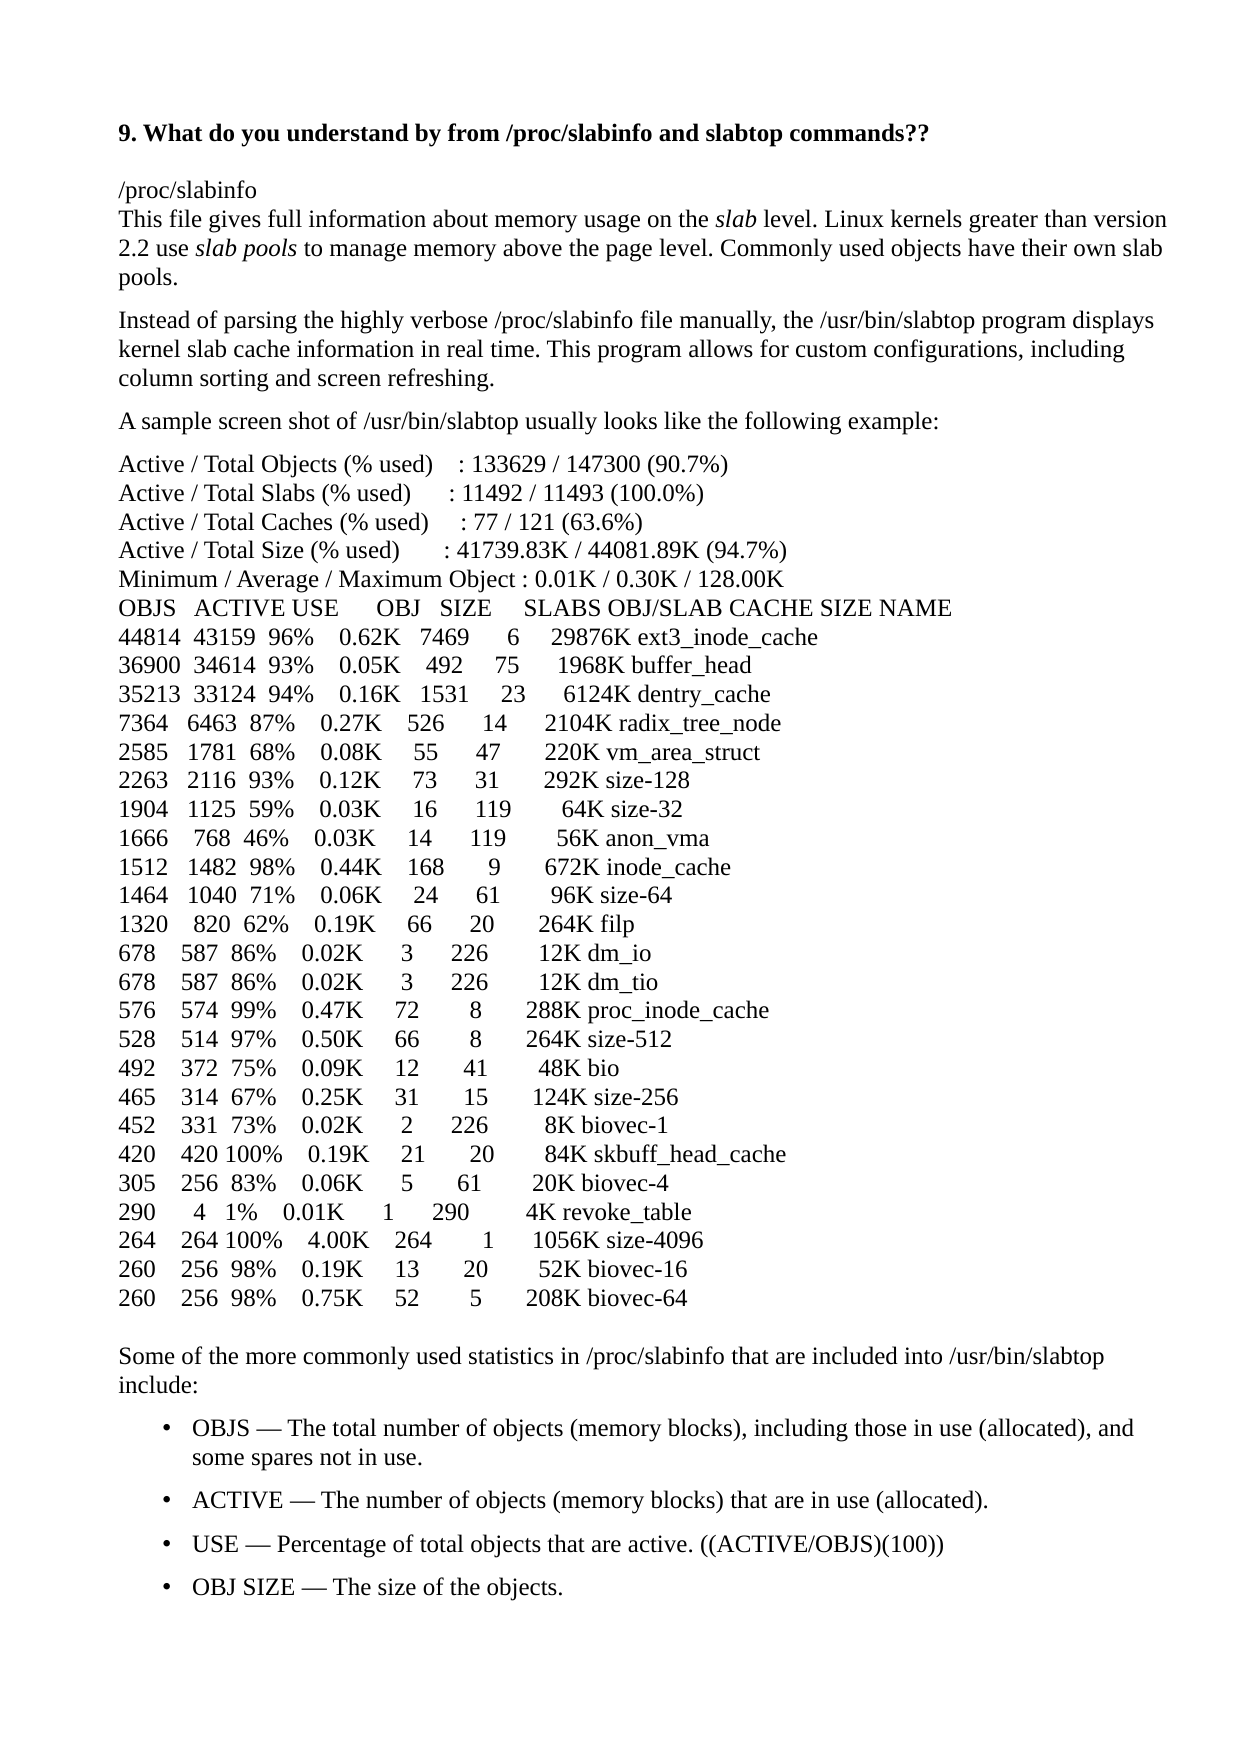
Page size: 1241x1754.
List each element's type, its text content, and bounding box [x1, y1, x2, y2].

text 1904 1125 59% 0.03K 16 119 64K size-32 [118, 794, 1176, 823]
text 1512 1482 98% 0.44K 168 9 672K inode_cache [118, 852, 1176, 881]
text 260 256 98% 0.75K 52 5 208K biovec-64 [118, 1283, 1176, 1312]
text 576 574 99% 0.47K 72 8 288K proc_inode_cache [118, 996, 1176, 1024]
text 264 264 100% 4.00K 264 1 1056K size-4096 [118, 1226, 1176, 1254]
text 1666 768 46% 0.03K 14 119 56K anon_vma [118, 823, 1176, 852]
text 678 587 86% 0.02K 3 226 12K dm_tio [118, 967, 1176, 996]
text Minimum / Average / Maximum Object : 0.01K / 0.30K / 128.00K [118, 564, 1176, 593]
text 35213 33124 94% 0.16K 1531 23 6124K dentry_cache [118, 679, 1176, 708]
text 420 420 100% 0.19K 21 20 84K skbuff_head_cache [118, 1139, 1176, 1168]
text 678 587 86% 0.02K 3 226 12K dm_io [118, 938, 1176, 967]
text /proc/slabinfo [118, 176, 1176, 204]
text Instead of parsing the highly verbose /proc/slabinfo file manually, the /usr/bin/slabtop program displays kernel slab cache information in real time. This program allows for custom configurations, including column sorting and screen refreshing. [118, 305, 1176, 391]
text A sample screen shot of /usr/bin/slabtop usually looks like the following example: [118, 406, 1176, 435]
list OBJS — The total number of objects (memory blocks), including those in use (allocated), and some spares not in use. [162, 1413, 1176, 1471]
list USE — Percentage of total objects that are active. ((ACTIVE/OBJS)(100)) [162, 1529, 1176, 1558]
text 305 256 83% 0.06K 5 61 20K biovec-4 [118, 1168, 1176, 1197]
text 492 372 75% 0.09K 12 41 48K bio [118, 1053, 1176, 1082]
text 44814 43159 96% 0.62K 7469 6 29876K ext3_inode_cache [118, 622, 1176, 651]
text 1320 820 62% 0.19K 66 20 264K filp [118, 909, 1176, 938]
text 465 314 67% 0.25K 31 15 124K size-256 [118, 1082, 1176, 1111]
text 452 331 73% 0.02K 2 226 8K biovec-1 [118, 1111, 1176, 1139]
text This file gives full information about memory usage on the slab level. Linux kernels greater than version 2.2 use slab pools to manage memory above the page level. Commonly used objects have their own slab pools. [118, 204, 1176, 291]
text 528 514 97% 0.50K 66 8 264K size-512 [118, 1024, 1176, 1053]
list ACTIVE — The number of objects (memory blocks) that are in use (allocated). [162, 1486, 1176, 1514]
text Active / Total Caches (% used) : 77 / 121 (63.6%) [118, 507, 1176, 536]
text 2263 2116 93% 0.12K 73 31 292K size-128 [118, 766, 1176, 794]
text 9. What do you understand by from /proc/slabinfo and slabtop commands?? [118, 118, 1176, 147]
text Active / Total Size (% used) : 41739.83K / 44081.89K (94.7%) [118, 536, 1176, 564]
text 1464 1040 71% 0.06K 24 61 96K size-64 [118, 881, 1176, 909]
text 290 4 1% 0.01K 1 290 4K revoke_table [118, 1197, 1176, 1226]
text Active / Total Slabs (% used) : 11492 / 11493 (100.0%) [118, 478, 1176, 507]
text OBJS ACTIVE USE OBJ SIZE SLABS OBJ/SLAB CACHE SIZE NAME [118, 593, 1176, 622]
text 260 256 98% 0.19K 13 20 52K biovec-16 [118, 1254, 1176, 1283]
text 7364 6463 87% 0.27K 526 14 2104K radix_tree_node [118, 708, 1176, 737]
text 36900 34614 93% 0.05K 492 75 1968K buffer_head [118, 651, 1176, 679]
text Active / Total Objects (% used) : 133629 / 147300 (90.7%) [118, 449, 1176, 478]
text Some of the more commonly used statistics in /proc/slabinfo that are included into /usr/bin/slabtop include: [118, 1341, 1176, 1399]
list OBJ SIZE — The size of the objects. [162, 1572, 1176, 1601]
text 2585 1781 68% 0.08K 55 47 220K vm_area_struct [118, 737, 1176, 766]
